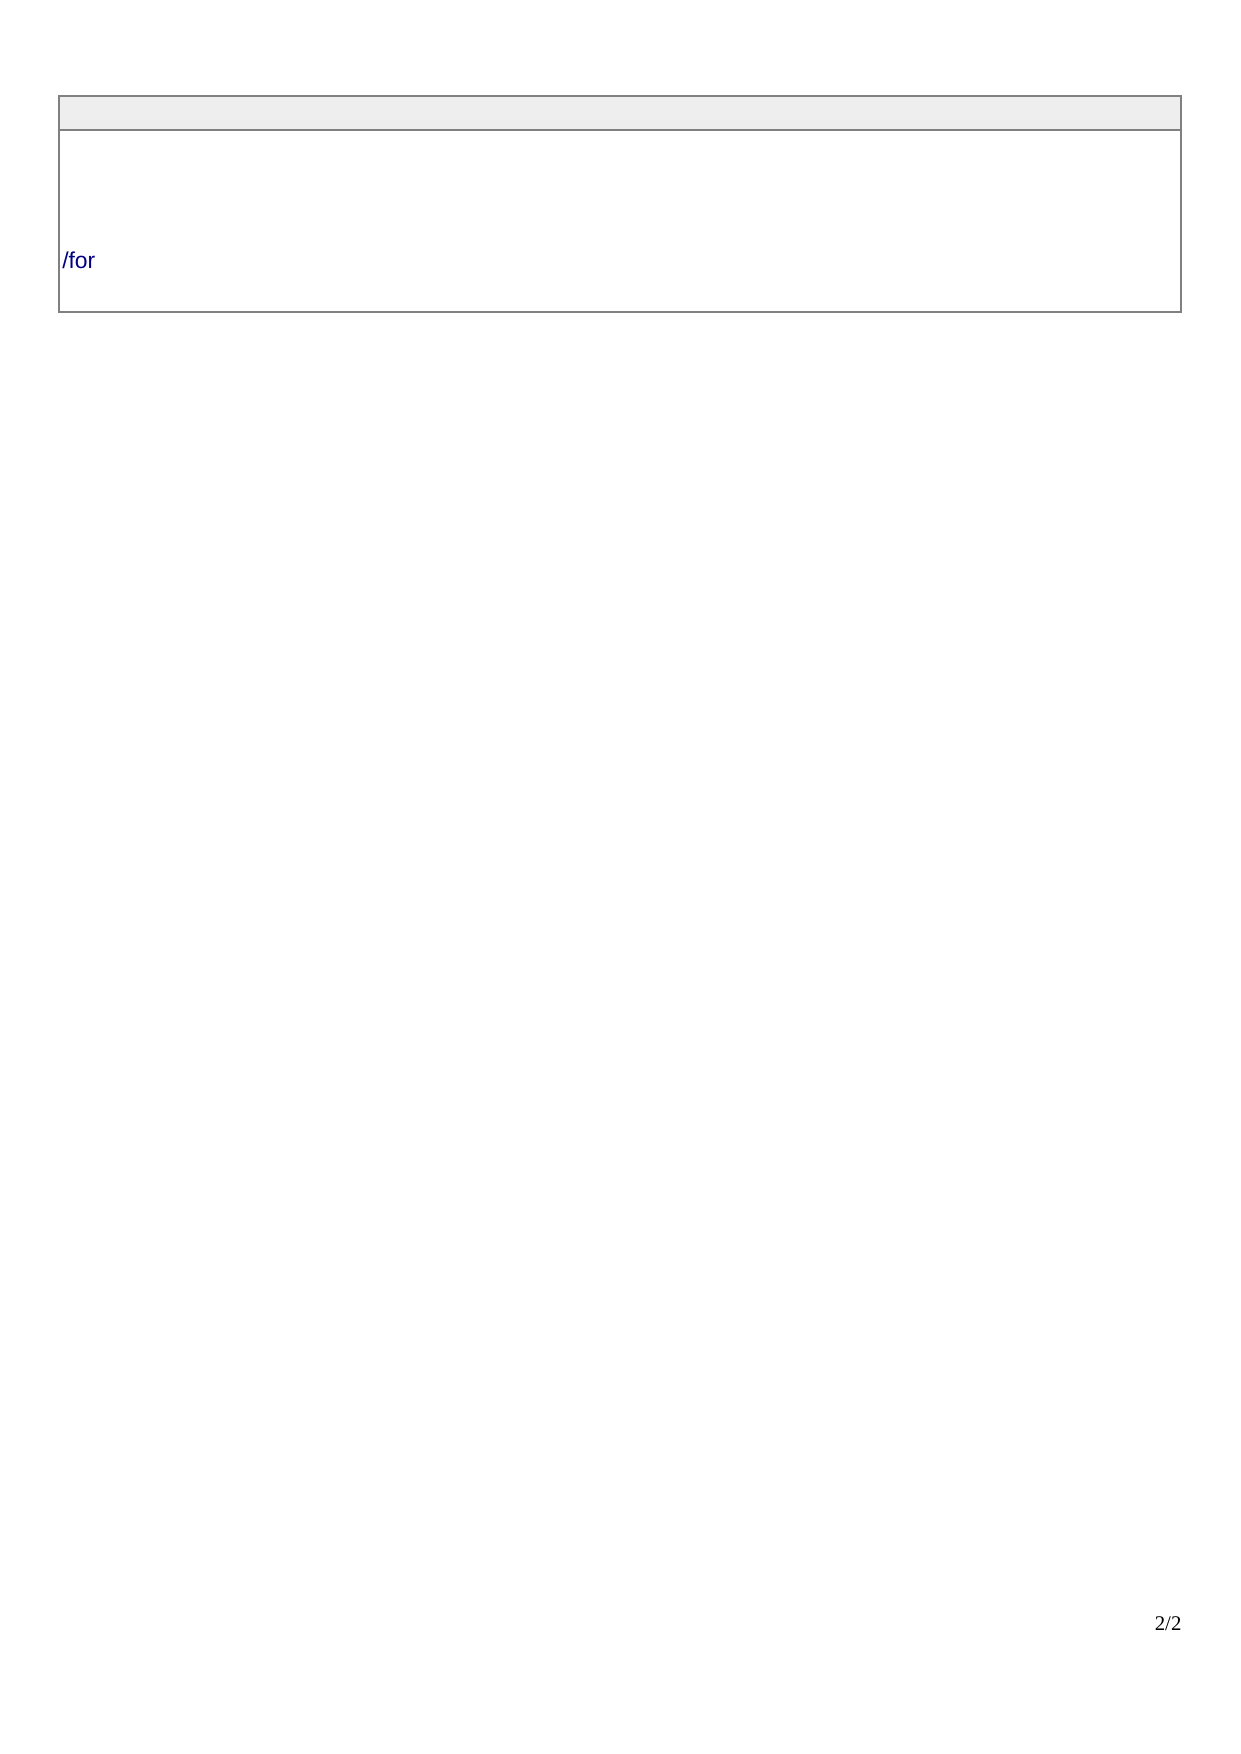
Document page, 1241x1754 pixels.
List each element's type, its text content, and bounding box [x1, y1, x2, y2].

table_header <o.label.analyzes> [60, 97, 839, 129]
table_cell /for [60, 245, 1180, 277]
table_cell <if test="data.validate"> [60, 131, 1180, 180]
table_cell [60, 277, 1180, 311]
table_cell <o.label.validate> <data.validate> [60, 180, 1180, 212]
table_header <o.label.results> [839, 97, 1180, 129]
table_cell </if> [60, 212, 1180, 244]
